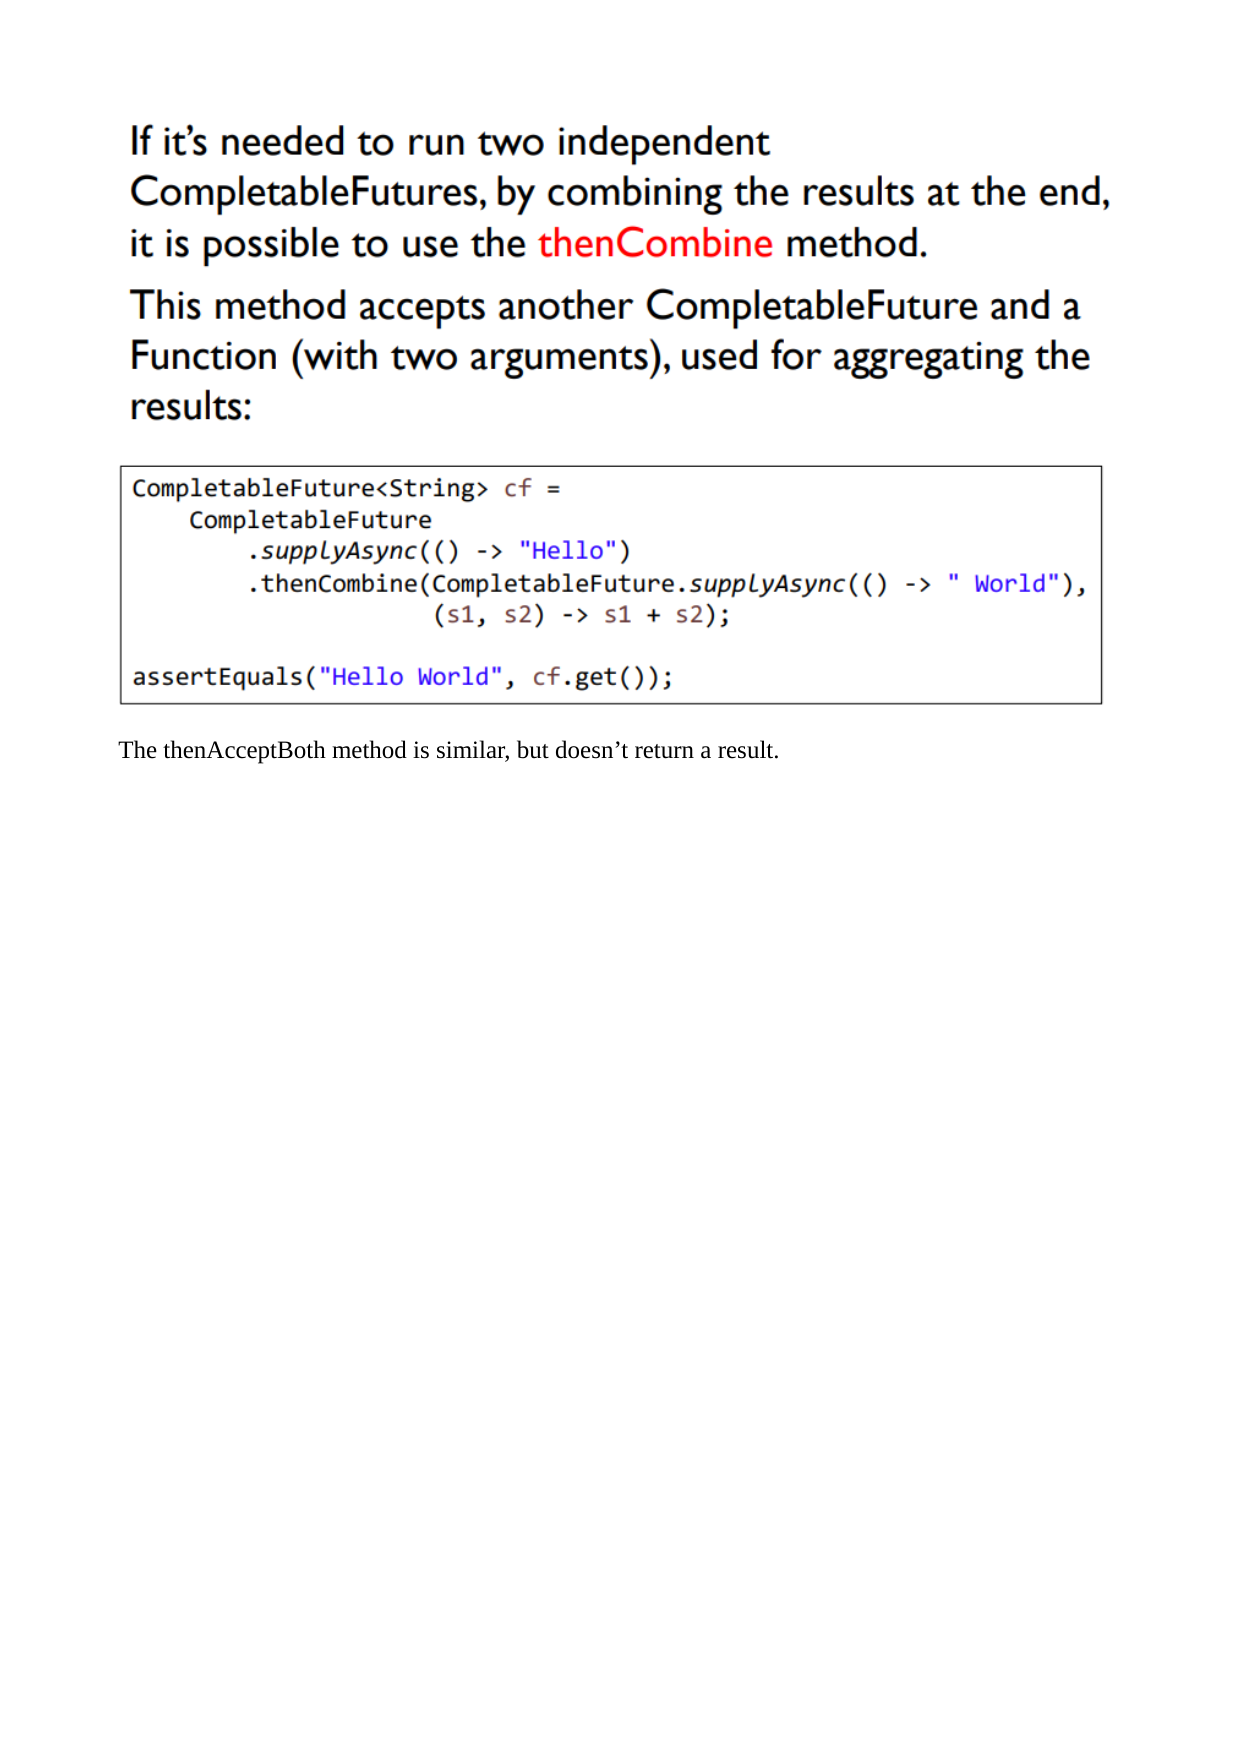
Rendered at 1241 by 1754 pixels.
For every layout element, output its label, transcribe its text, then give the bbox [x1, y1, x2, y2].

picture [118, 118, 1123, 707]
text The thenAcceptBoth method is similar, but doesn’t return a result. [118, 735, 1122, 764]
